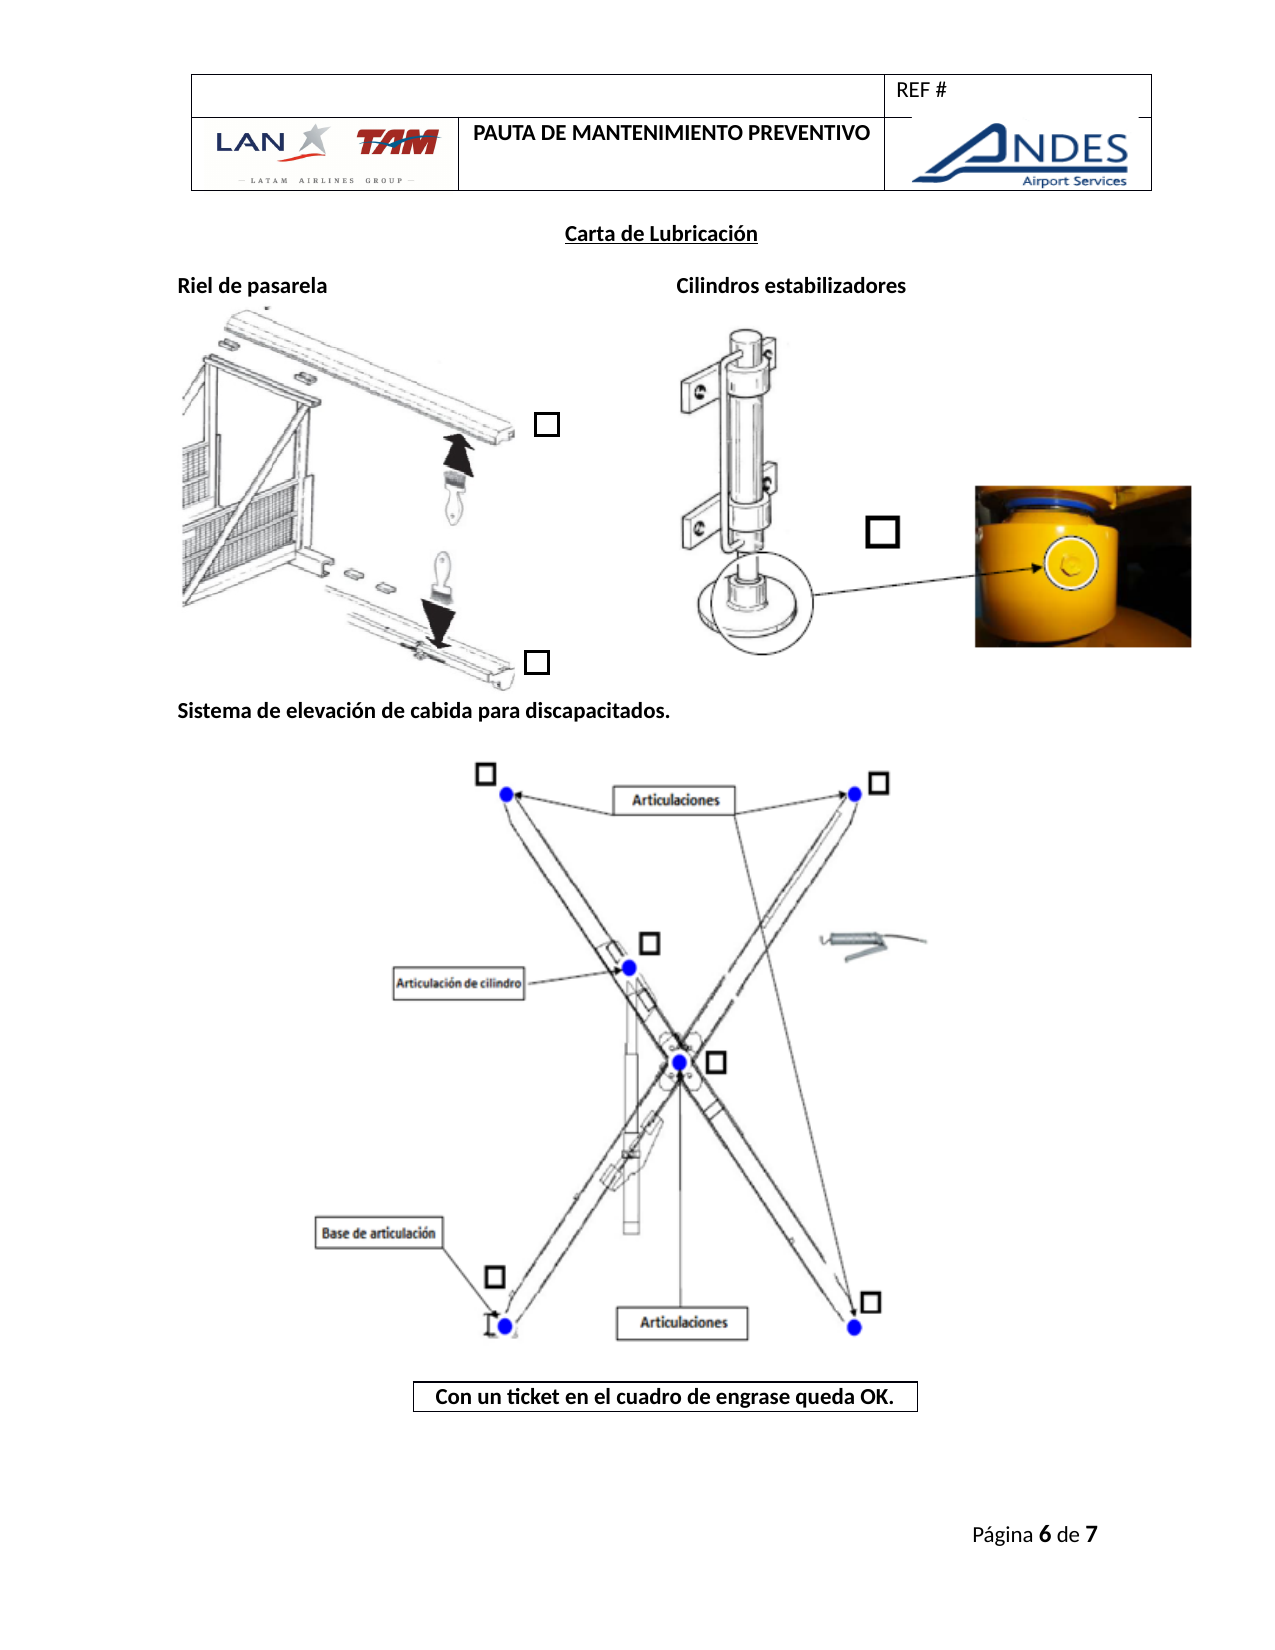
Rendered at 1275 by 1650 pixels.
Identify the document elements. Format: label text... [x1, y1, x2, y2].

picture [176, 299, 563, 694]
picture [911, 117, 1139, 190]
picture [612, 298, 1200, 668]
text Sistema de elevación de cabida para discapacitados. [177, 696, 1098, 724]
picture [204, 191, 454, 195]
text Riel de pasarela Cilindros estabilizadores [177, 272, 1098, 300]
picture [301, 738, 933, 1353]
table_header Con un ticket en el cuadro de engrase queda OK. [414, 1383, 917, 1411]
text Carta de Lubricación [225, 219, 1098, 247]
picture [204, 118, 454, 190]
